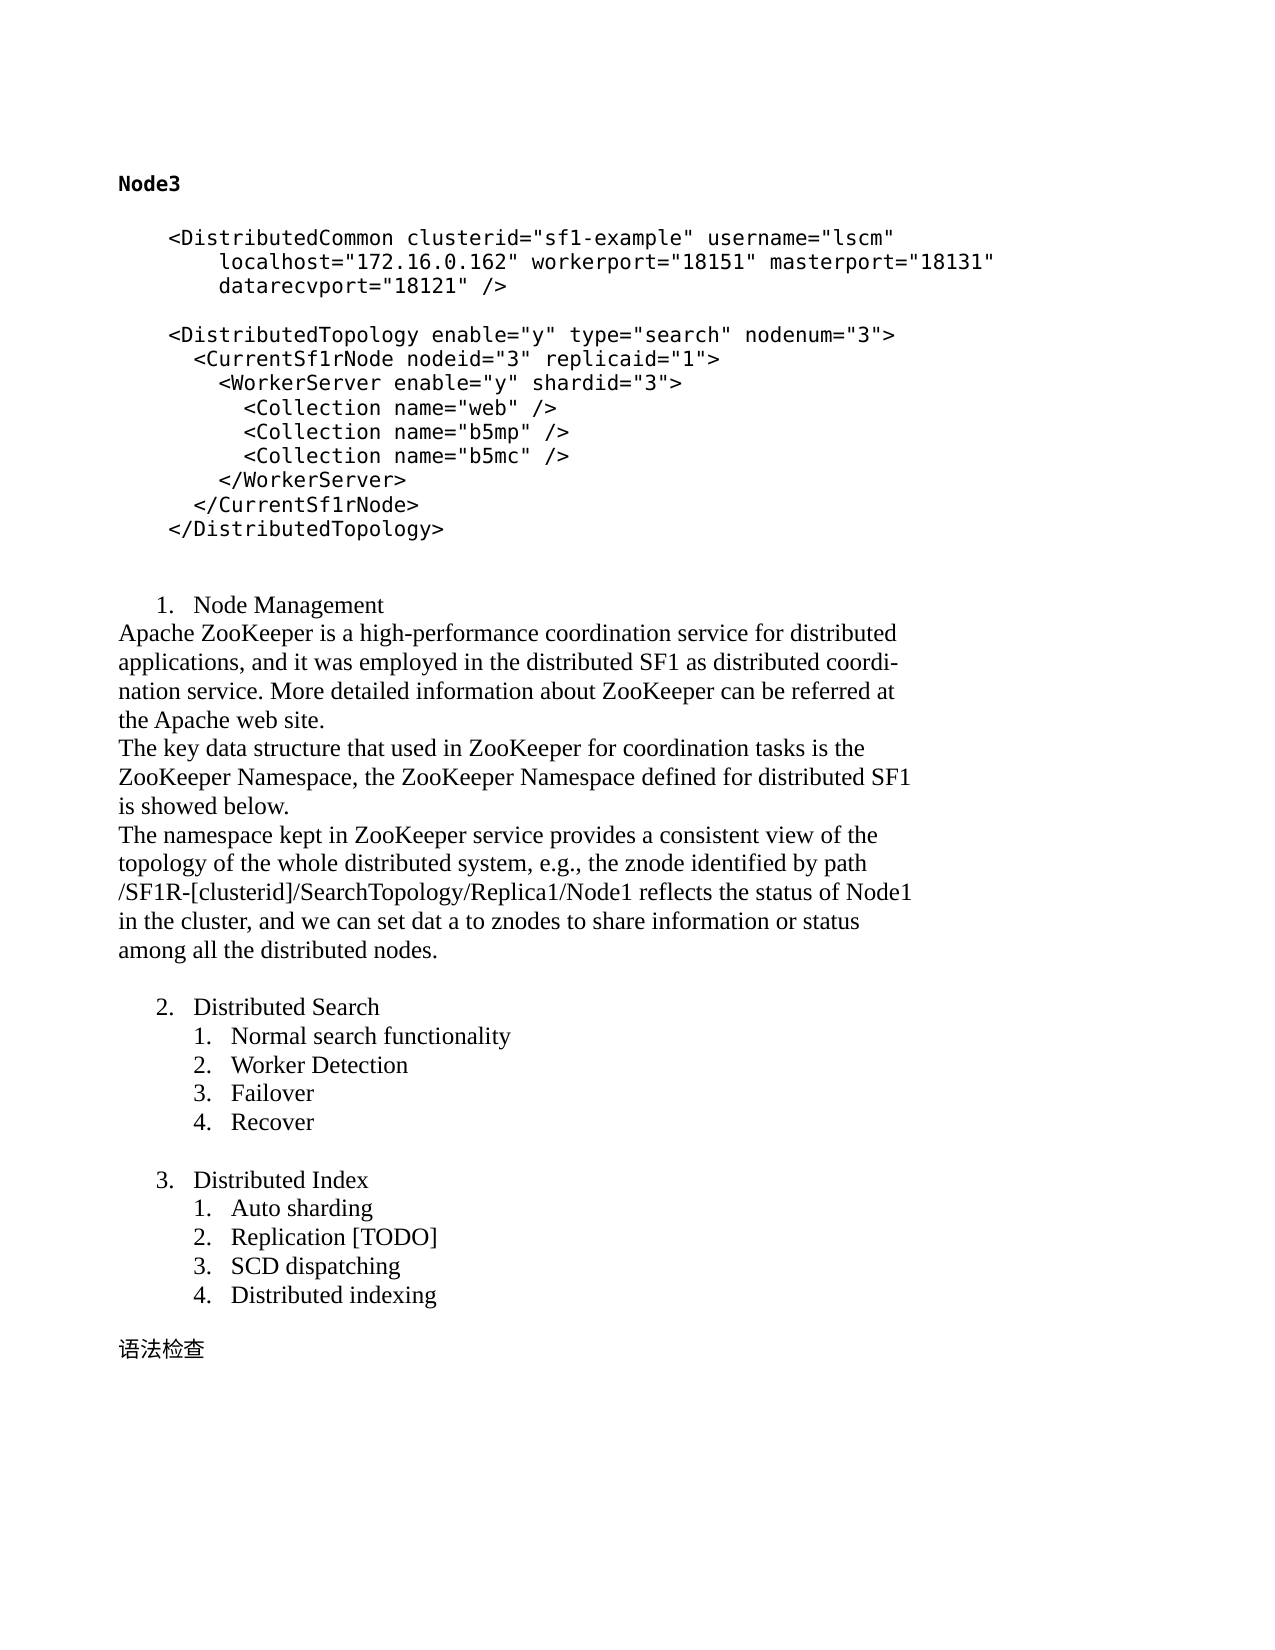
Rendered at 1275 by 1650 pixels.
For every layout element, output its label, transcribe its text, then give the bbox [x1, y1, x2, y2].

text <WorkerServer enable="y" shardid="3"> [118, 371, 1157, 396]
text <Collection name="web" /> [118, 396, 1157, 420]
text The key data structure that used in ZooKeeper for coordination tasks is the [118, 733, 1157, 762]
list Failover [193, 1078, 1157, 1107]
text <DistributedTopology enable="y" type="search" nodenum="3"> [118, 323, 1157, 347]
text <Collection name="b5mp" /> [118, 420, 1157, 444]
text <Collection name="b5mc" /> [118, 444, 1157, 468]
text topology of the whole distributed system, e.g., the znode identified by path [118, 848, 1157, 877]
text datarecvport="18121" /> [118, 274, 1157, 298]
text Node3 [118, 172, 1157, 196]
text the Apache web site. [118, 705, 1157, 733]
text </WorkerServer> [118, 468, 1157, 493]
text is showed below. [118, 791, 1157, 820]
list Distributed Index [156, 1165, 1157, 1193]
text <DistributedCommon clusterid="sf1-example" username="lscm" [118, 226, 1157, 250]
text in the cluster, and we can set dat a to znodes to share information or status [118, 906, 1157, 935]
text The namespace kept in ZooKeeper service provides a consistent view of the [118, 820, 1157, 848]
text </CurrentSf1rNode> [118, 493, 1157, 517]
list Distributed Search [156, 992, 1157, 1021]
text nation service. More detailed information about ZooKeeper can be referred at [118, 676, 1157, 705]
list Distributed indexing [193, 1280, 1157, 1308]
text applications, and it was employed in the distributed SF1 as distributed coordi- [118, 647, 1157, 676]
text 语法检查 [118, 1337, 1157, 1363]
text localhost="172.16.0.162" workerport="18151" masterport="18131" [118, 250, 1157, 274]
list Worker Detection [193, 1050, 1157, 1078]
list Replication [TODO] [193, 1222, 1157, 1251]
list SCD dispatching [193, 1251, 1157, 1280]
text </DistributedTopology> [118, 517, 1157, 541]
list Recover [193, 1107, 1157, 1136]
list Normal search functionality [193, 1021, 1157, 1050]
list Node Management [156, 590, 1157, 618]
list Auto sharding [193, 1193, 1157, 1222]
text Apache ZooKeeper is a high-performance coordination service for distributed [118, 618, 1157, 647]
text <CurrentSf1rNode nodeid="3" replicaid="1"> [118, 347, 1157, 371]
text /SF1R-[clusterid]/SearchTopology/Replica1/Node1 reflects the status of Node1 [118, 877, 1157, 906]
text ZooKeeper Namespace, the ZooKeeper Namespace defined for distributed SF1 [118, 762, 1157, 791]
text among all the distributed nodes. [118, 935, 1157, 963]
